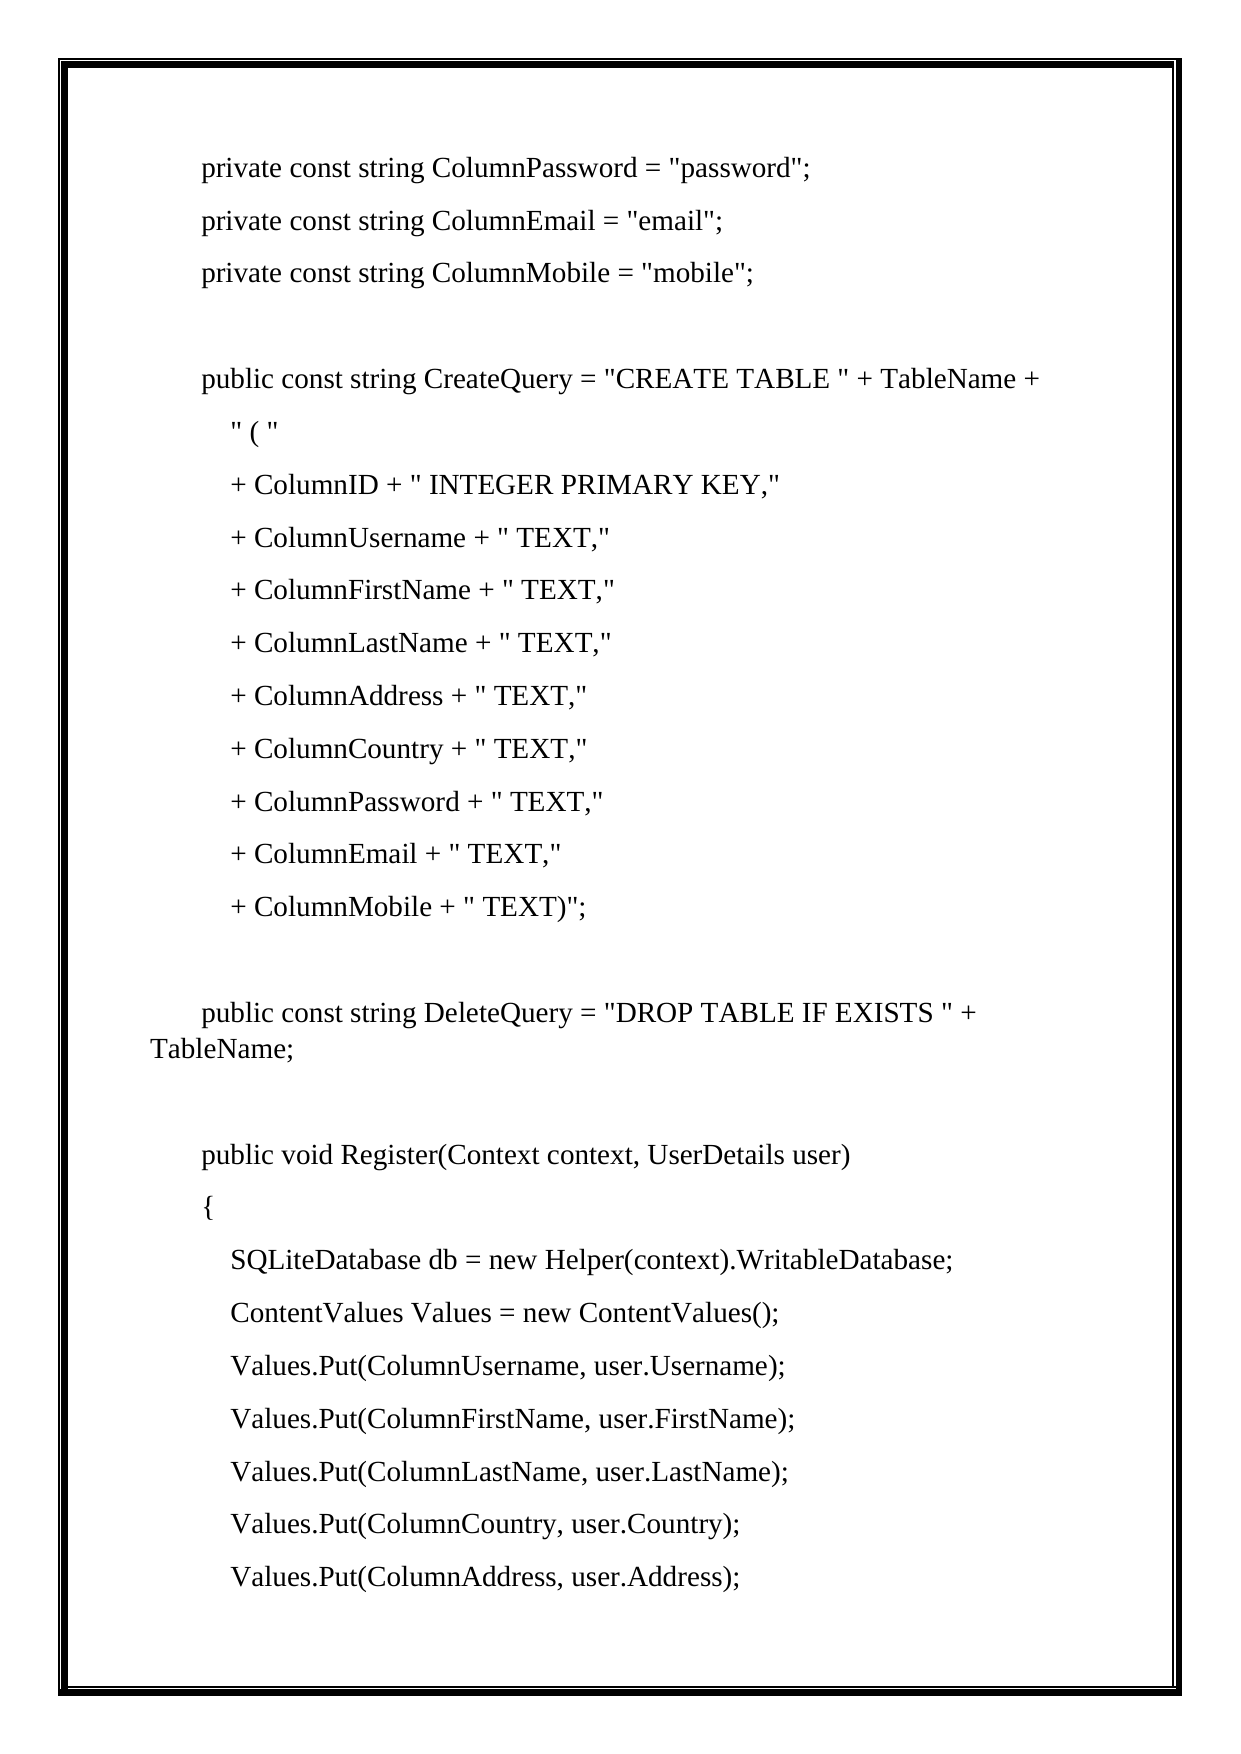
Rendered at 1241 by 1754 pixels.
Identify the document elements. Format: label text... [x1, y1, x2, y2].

text public const string CreateQuery = "CREATE TABLE " + TableName + [150, 361, 1090, 395]
text Values.Put(ColumnCountry, user.Country); [150, 1506, 1090, 1540]
text Values.Put(ColumnAddress, user.Address); [150, 1559, 1090, 1593]
text public void Register(Context context, UserDetails user) [150, 1137, 1090, 1170]
text public const string DeleteQuery = "DROP TABLE IF EXISTS " + TableName; [150, 995, 1090, 1065]
text private const string ColumnPassword = "password"; [150, 150, 1090, 183]
text Values.Put(ColumnLastName, user.LastName); [150, 1454, 1090, 1487]
text SQLiteDatabase db = new Helper(context).WritableDatabase; [150, 1242, 1090, 1276]
text private const string ColumnMobile = "mobile"; [150, 256, 1090, 289]
text + ColumnAddress + " TEXT," [150, 678, 1090, 712]
text ContentValues Values = new ContentValues(); [150, 1295, 1090, 1329]
text + ColumnMobile + " TEXT)"; [150, 889, 1090, 923]
text { [150, 1189, 1090, 1223]
text + ColumnFirstName + " TEXT," [150, 572, 1090, 606]
text + ColumnLastName + " TEXT," [150, 625, 1090, 659]
text + ColumnUsername + " TEXT," [150, 520, 1090, 553]
text + ColumnEmail + " TEXT," [150, 837, 1090, 870]
text + ColumnID + " INTEGER PRIMARY KEY," [150, 467, 1090, 500]
text + ColumnPassword + " TEXT," [150, 784, 1090, 817]
text private const string ColumnEmail = "email"; [150, 203, 1090, 236]
text Values.Put(ColumnUsername, user.Username); [150, 1348, 1090, 1382]
text Values.Put(ColumnFirstName, user.FirstName); [150, 1401, 1090, 1434]
text + ColumnCountry + " TEXT," [150, 731, 1090, 764]
text " ( " [150, 414, 1090, 448]
